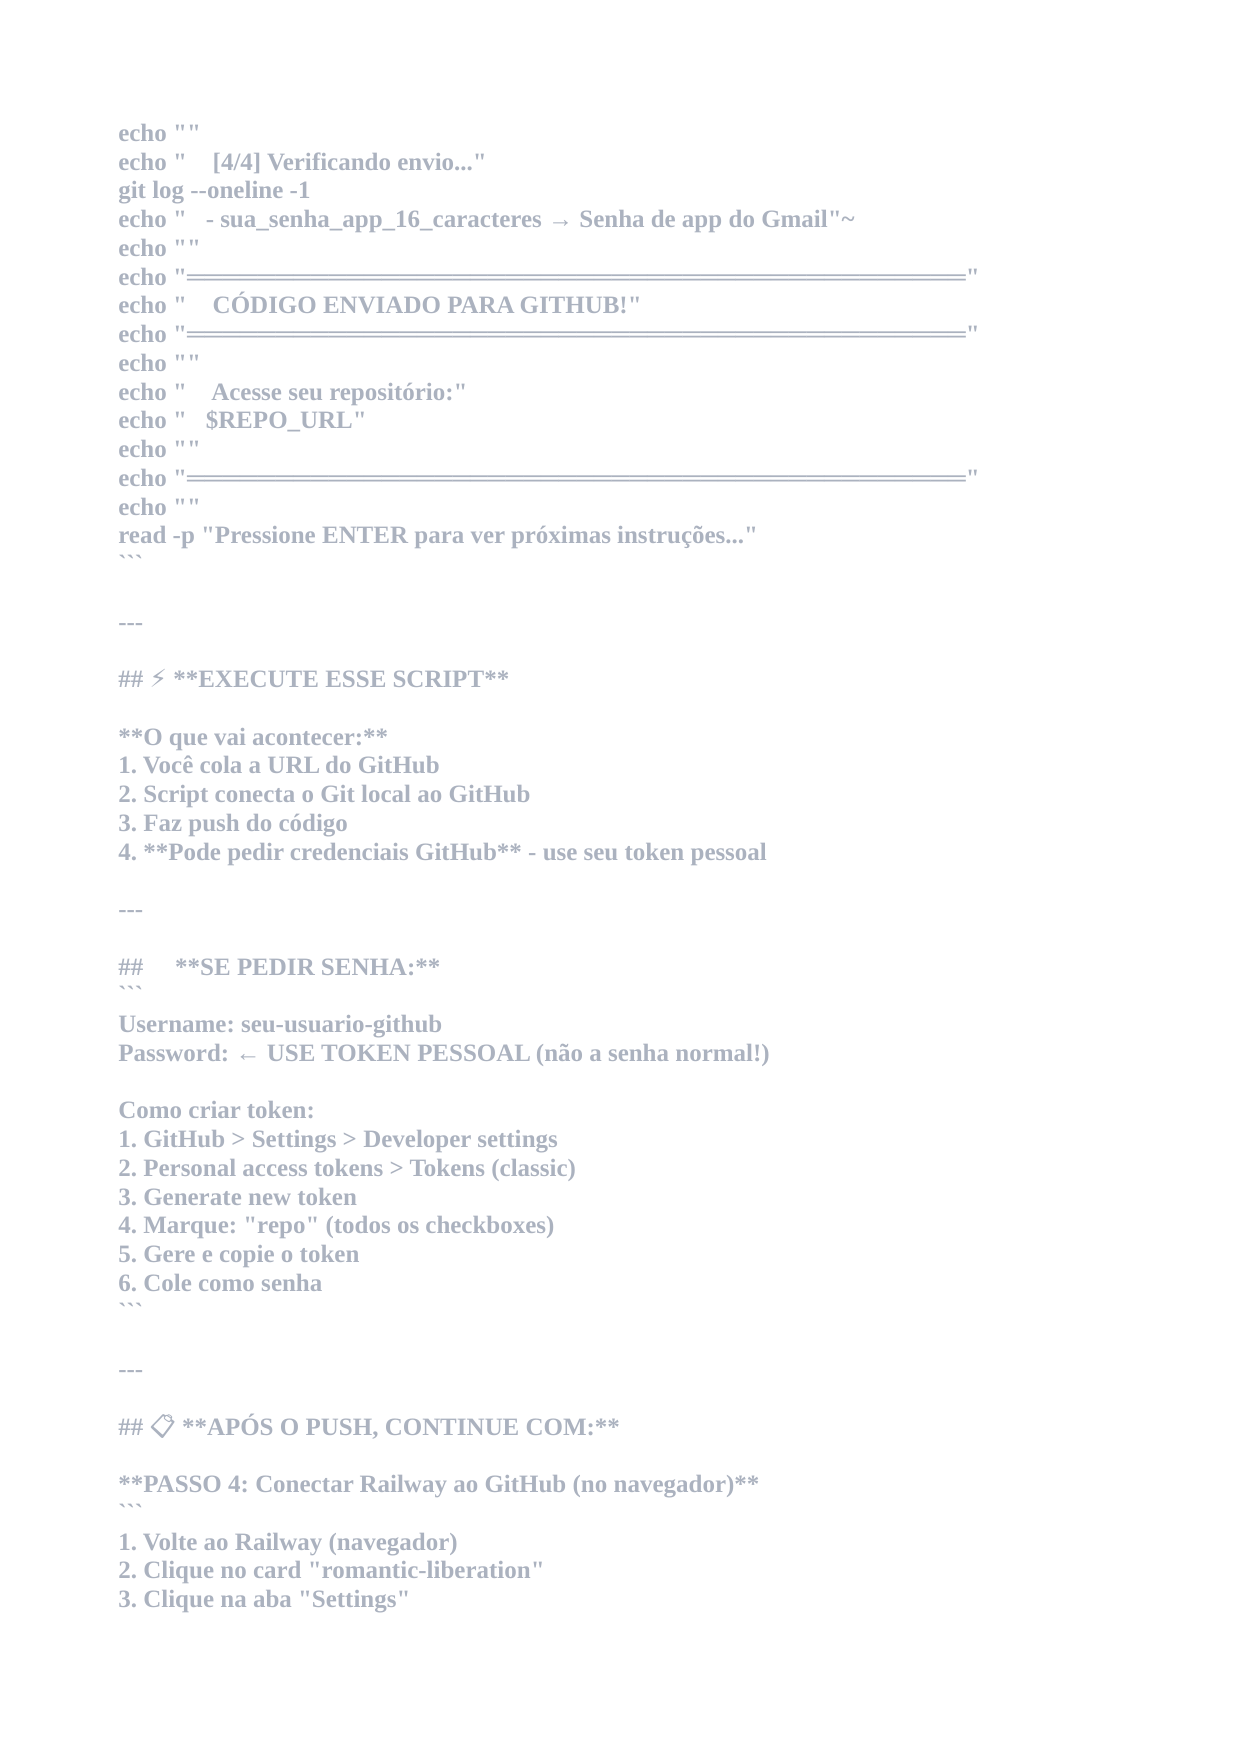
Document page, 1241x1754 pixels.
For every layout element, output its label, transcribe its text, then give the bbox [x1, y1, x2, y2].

text Username: seu-usuario-github [118, 1009, 1122, 1038]
text 4. **Pode pedir credenciais GitHub** - use seu token pessoal [118, 837, 1122, 866]
text Como criar token: [118, 1096, 1122, 1124]
text 1. Você cola a URL do GitHub [118, 751, 1122, 779]
text --- [118, 607, 1122, 636]
text ## 🔑 **SE PEDIR SENHA:** [118, 952, 1122, 981]
text 2. Script conecta o Git local ao GitHub [118, 779, 1122, 808]
text **PASSO 4: Conectar Railway ao GitHub (no navegador)** [118, 1469, 1122, 1498]
text ## ⚡ **EXECUTE ESSE SCRIPT** [118, 664, 1122, 693]
text ## 📋 **APÓS O PUSH, CONTINUE COM:** [118, 1412, 1122, 1441]
text **O que vai acontecer:** [118, 722, 1122, 751]
text ``` [118, 549, 1122, 578]
text 2. Personal access tokens > Tokens (classic) [118, 1153, 1122, 1182]
text echo "" [118, 492, 1122, 521]
text 2. Clique no card "romantic-liberation" [118, 1556, 1122, 1584]
text echo "════════════════════════════════════════════" [118, 319, 1122, 348]
text 3. Generate new token [118, 1182, 1122, 1211]
text 1. GitHub > Settings > Developer settings [118, 1124, 1122, 1153]
text echo " $REPO_URL" [118, 406, 1122, 434]
text echo "" [118, 233, 1122, 262]
text echo "════════════════════════════════════════════" [118, 463, 1122, 492]
text 4. Marque: "repo" (todos os checkboxes) [118, 1211, 1122, 1239]
text --- [118, 1354, 1122, 1383]
text read -p "Pressione ENTER para ver próximas instruções..." [118, 521, 1122, 549]
text ``` [118, 981, 1122, 1009]
text echo "" [118, 348, 1122, 377]
text echo " - sua_senha_app_16_caracteres → Senha de app do Gmail"~ [118, 204, 1122, 233]
text git log --oneline -1 [118, 176, 1122, 204]
text ``` [118, 1297, 1122, 1326]
text echo "════════════════════════════════════════════" [118, 262, 1122, 291]
text --- [118, 894, 1122, 923]
text echo "" [118, 118, 1122, 147]
text echo "✅ CÓDIGO ENVIADO PARA GITHUB!" [118, 291, 1122, 319]
text Password: ← USE TOKEN PESSOAL (não a senha normal!) [118, 1038, 1122, 1067]
text 1. Volte ao Railway (navegador) [118, 1527, 1122, 1556]
text 6. Cole como senha [118, 1268, 1122, 1297]
text 3. Clique na aba "Settings" [118, 1584, 1122, 1613]
text 5. Gere e copie o token [118, 1239, 1122, 1268]
text echo "🌐 Acesse seu repositório:" [118, 377, 1122, 406]
text 3. Faz push do código [118, 808, 1122, 837]
text echo "" [118, 434, 1122, 463]
text ``` [118, 1498, 1122, 1527]
text echo "📝 [4/4] Verificando envio..." [118, 147, 1122, 176]
